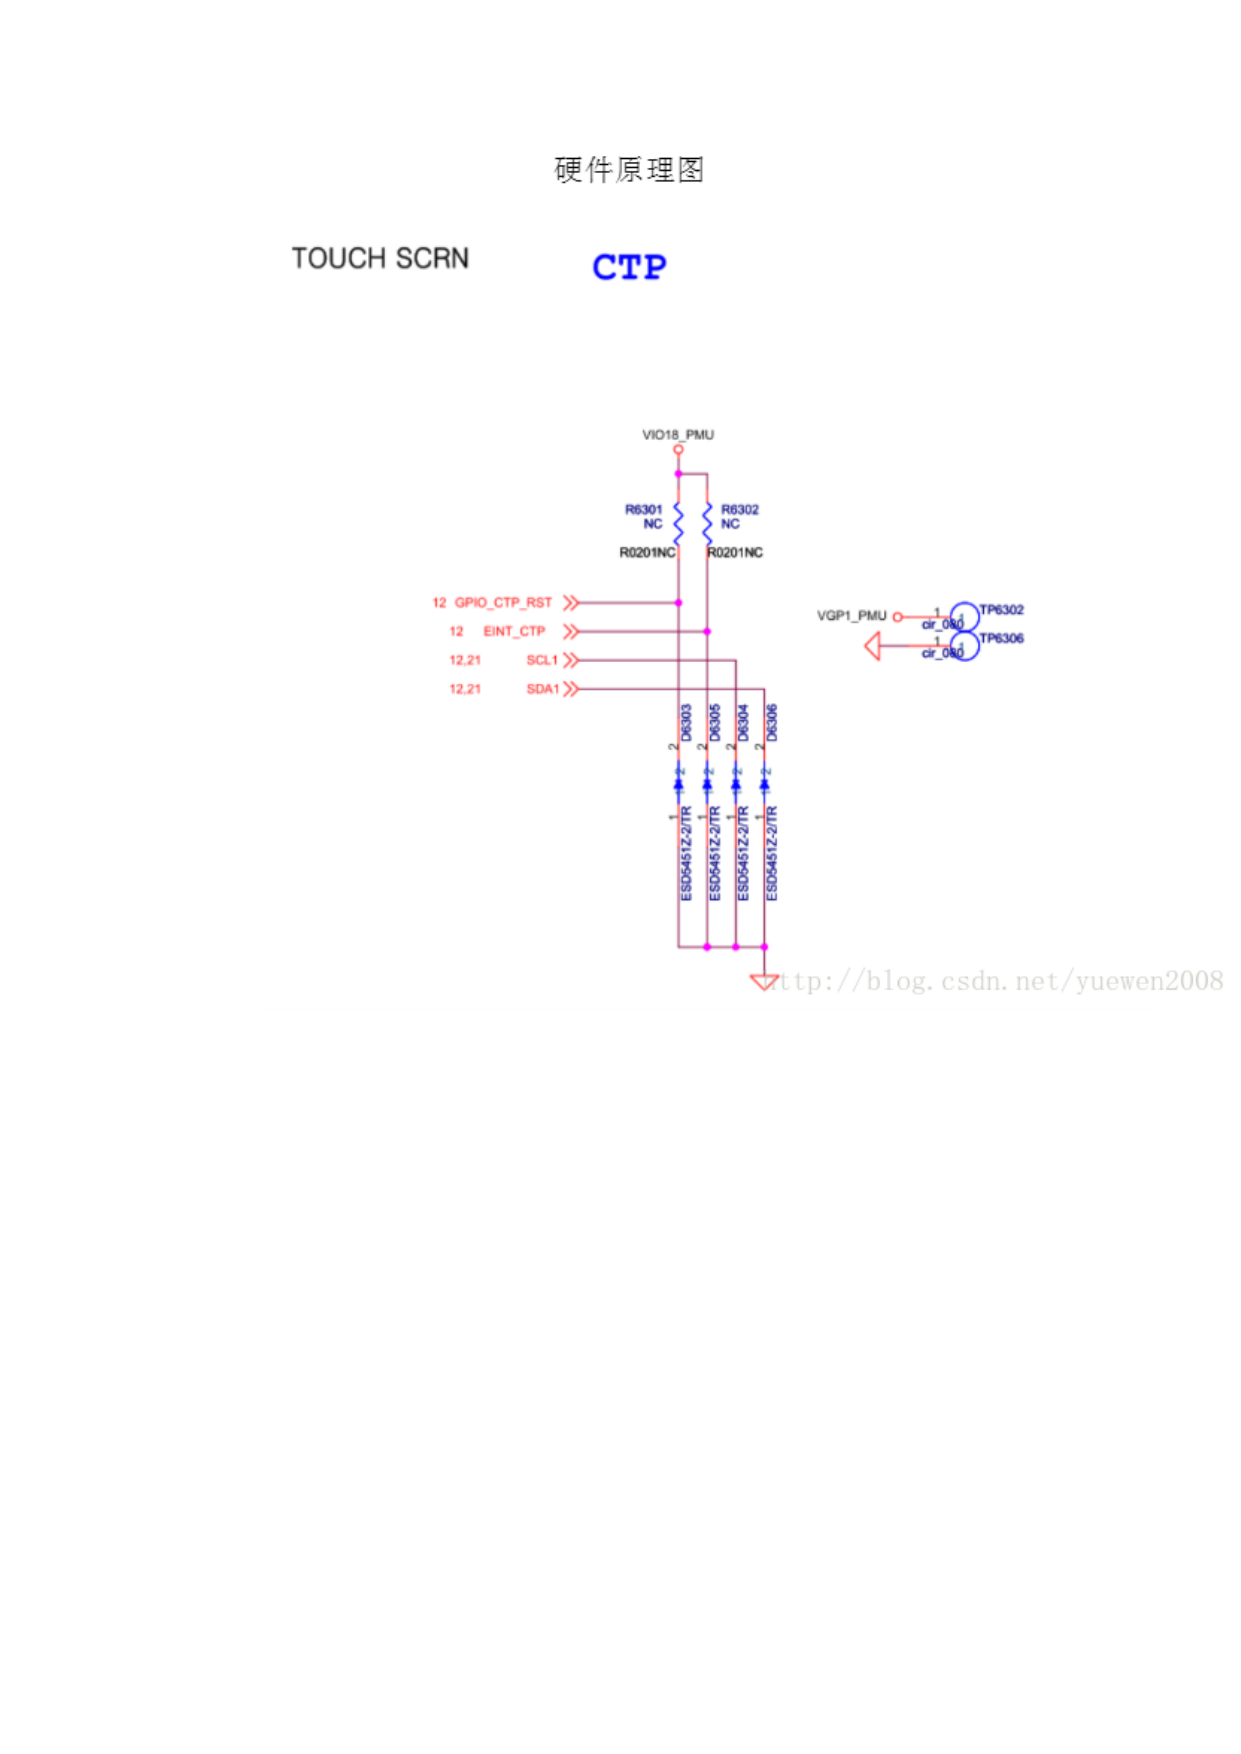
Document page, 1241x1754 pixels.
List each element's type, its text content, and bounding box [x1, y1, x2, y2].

text MTK TP 驱动分析 [118, 1011, 1122, 1048]
picture [118, 155, 1241, 1011]
text MTK TP 驱动分析 [118, 118, 1122, 155]
